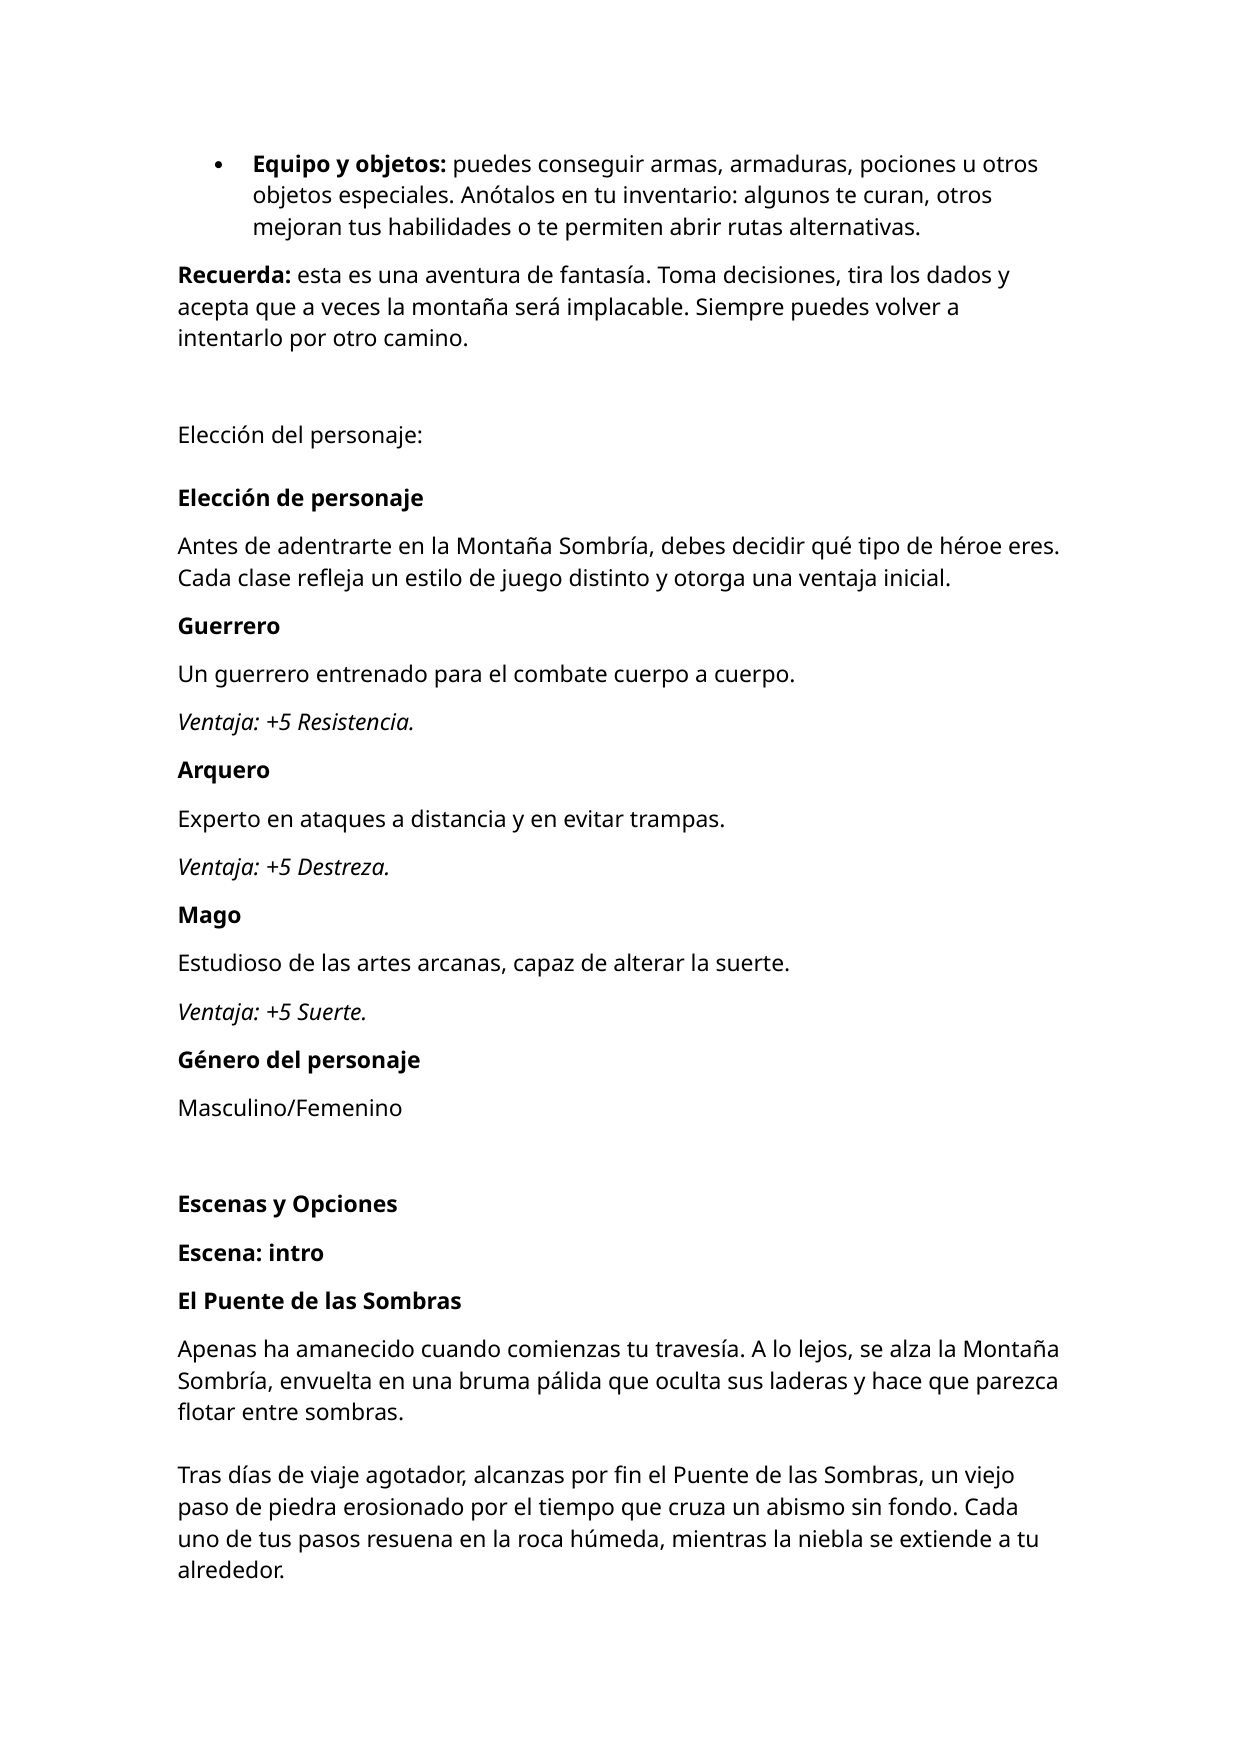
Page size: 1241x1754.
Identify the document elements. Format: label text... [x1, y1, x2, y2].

list Equipo y objetos: puedes conseguir armas, armaduras, pociones u otros objetos especiales. Anótalos en tu inventario: algunos te curan, otros mejoran tus habilidades o te permiten abrir rutas alternativas. [215, 148, 1063, 242]
text Experto en ataques a distancia y en evitar trampas. [177, 803, 1063, 834]
text Guerrero [177, 610, 1063, 641]
text Estudioso de las artes arcanas, capaz de alterar la suerte. [177, 947, 1063, 978]
text Escena: intro [177, 1237, 1063, 1268]
text Antes de adentrarte en la Montaña Sombría, debes decidir qué tipo de héroe eres. Cada clase refleja un estilo de juego distinto y otorga una ventaja inicial. [177, 530, 1063, 593]
text Masculino/Femenino [177, 1092, 1063, 1123]
text Escenas y Opciones [177, 1188, 1063, 1220]
text Ventaja: +5 Suerte. [177, 996, 1063, 1027]
text Recuerda: esta es una aventura de fantasía. Toma decisiones, tira los dados y acepta que a veces la montaña será implacable. Siempre puedes volver a intentarlo por otro camino. [177, 259, 1063, 353]
text Apenas ha amanecido cuando comienzas tu travesía. A lo lejos, se alza la Montaña Sombría, envuelta en una bruma pálida que oculta sus laderas y hace que parezca flotar entre sombras. Tras días de viaje agotador, alcanzas por fin el Puente de las Sombras, un viejo paso de piedra erosionado por el tiempo que cruza un abismo sin fondo. Cada uno de tus pasos resuena en la roca húmeda, mientras la niebla se extiende a tu alrededor. [177, 1333, 1063, 1585]
text El Puente de las Sombras [177, 1285, 1063, 1316]
text Género del personaje [177, 1044, 1063, 1075]
text Mago [177, 899, 1063, 930]
text Elección del personaje: Elección de personaje [177, 418, 1063, 513]
text Ventaja: +5 Resistencia. [177, 706, 1063, 737]
text Un guerrero entrenado para el combate cuerpo a cuerpo. [177, 658, 1063, 689]
text Ventaja: +5 Destreza. [177, 851, 1063, 882]
text Arquero [177, 754, 1063, 786]
